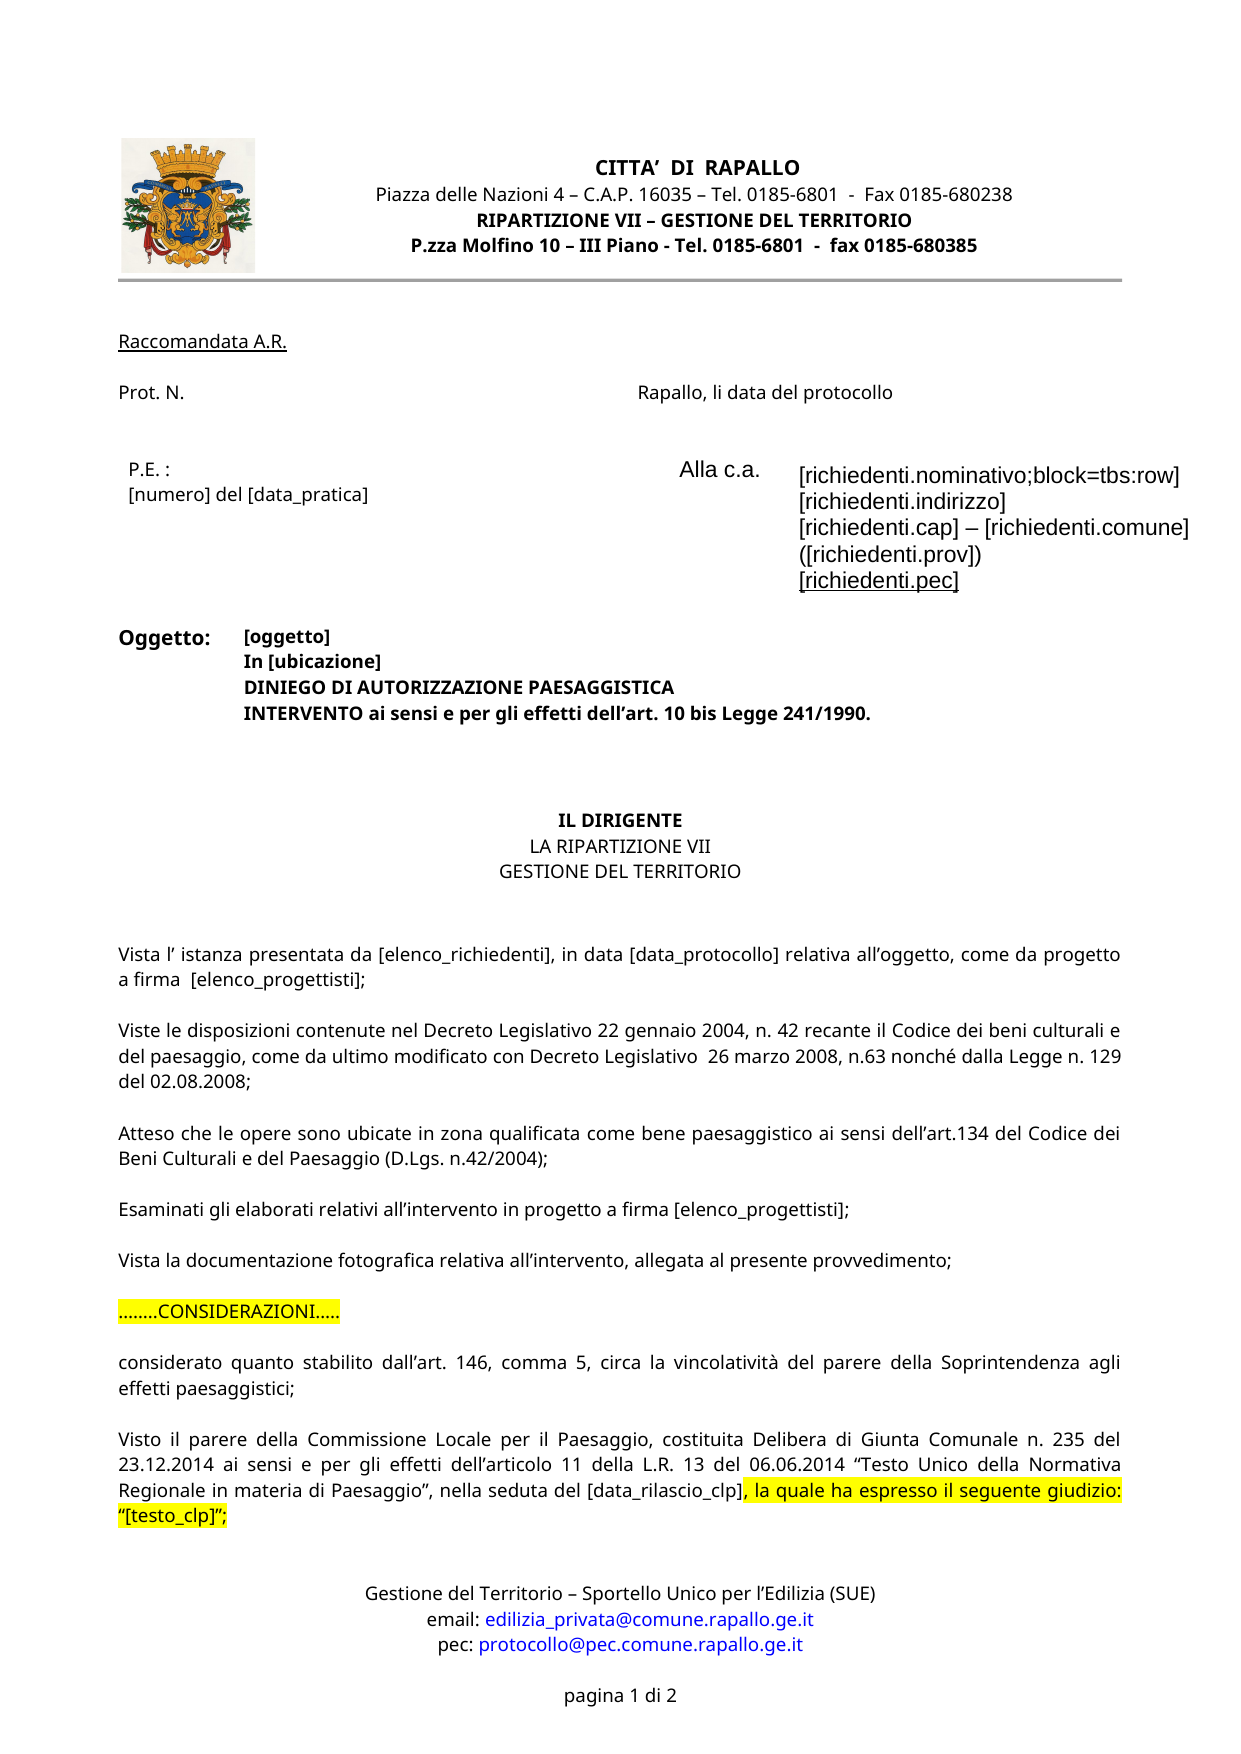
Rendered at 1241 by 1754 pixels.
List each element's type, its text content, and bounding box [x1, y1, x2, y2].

text GESTIONE DEL TERRITORIO [118, 859, 1122, 884]
text Raccomandata A.R. [118, 328, 1122, 354]
table_header [oggetto] In [ubicazione] DINIEGO DI AUTORIZZAZIONE PAESAGGISTICA INTERVENTO ai sensi e per gli effetti dell’art. 10 bis Legge 241/1990. [236, 623, 1129, 751]
table_header Rapallo, li data del protocollo [620, 379, 1129, 405]
text Viste le disposizioni contenute nel Decreto Legislativo 22 gennaio 2004, n. 42 recante il Codice dei beni culturali e del paesaggio, come da ultimo modificato con Decreto Legislativo 26 marzo 2008, n.63 nonché dalla Legge n. 129 del 02.08.2008; [118, 1018, 1122, 1094]
text Vista la documentazione fotografica relativa all’intervento, allegata al presente provvedimento; [118, 1247, 1122, 1273]
table_header [772, 456, 793, 599]
table_header Oggetto: [111, 623, 236, 751]
text ……..CONSIDERAZIONI….. [118, 1298, 1122, 1324]
picture [121, 138, 256, 273]
text Esaminati gli elaborati relativi all’intervento in progetto a firma [elenco_progettisti]; [118, 1196, 1122, 1222]
table_header [richiedenti.nominativo;block=tbs:row] [richiedenti.indirizzo] [richiedenti.cap] – [richiedenti.comune] ([richiedenti.prov]) [richiedenti.pec] [793, 456, 1128, 599]
text LA RIPARTIZIONE VII [118, 833, 1122, 859]
table_header Alla c.a. [444, 456, 772, 599]
subtitle IL DIRIGENTE [118, 808, 1122, 833]
table_header Prot. N. [111, 379, 620, 405]
text Visto il parere della Commissione Locale per il Paesaggio, costituita Delibera di Giunta Comunale n. 235 del 23.12.2014 ai sensi e per gli effetti dell’articolo 11 della L.R. 13 del 06.06.2014 “Testo Unico della Normativa Regionale in materia di Paesaggio”, nella seduta del [data_rilascio_clp], la quale ha espresso il seguente giudizio: “[testo_clp]”; [118, 1426, 1122, 1528]
text Atteso che le opere sono ubicate in zona qualificata come bene paesaggistico ai sensi dell’art.134 del Codice dei Beni Culturali e del Paesaggio (D.Lgs. n.42/2004); [118, 1120, 1122, 1171]
text considerato quanto stabilito dall’art. 146, comma 5, circa la vincolatività del parere della Soprintendenza agli effetti paesaggistici; [118, 1349, 1122, 1401]
table_header P.E. : [numero] del [data_pratica] [117, 456, 444, 599]
text Vista l’ istanza presentata da [elenco_richiedenti], in data [data_protocollo] relativa all’oggetto, come da progetto a firma [elenco_progettisti]; [118, 941, 1122, 992]
